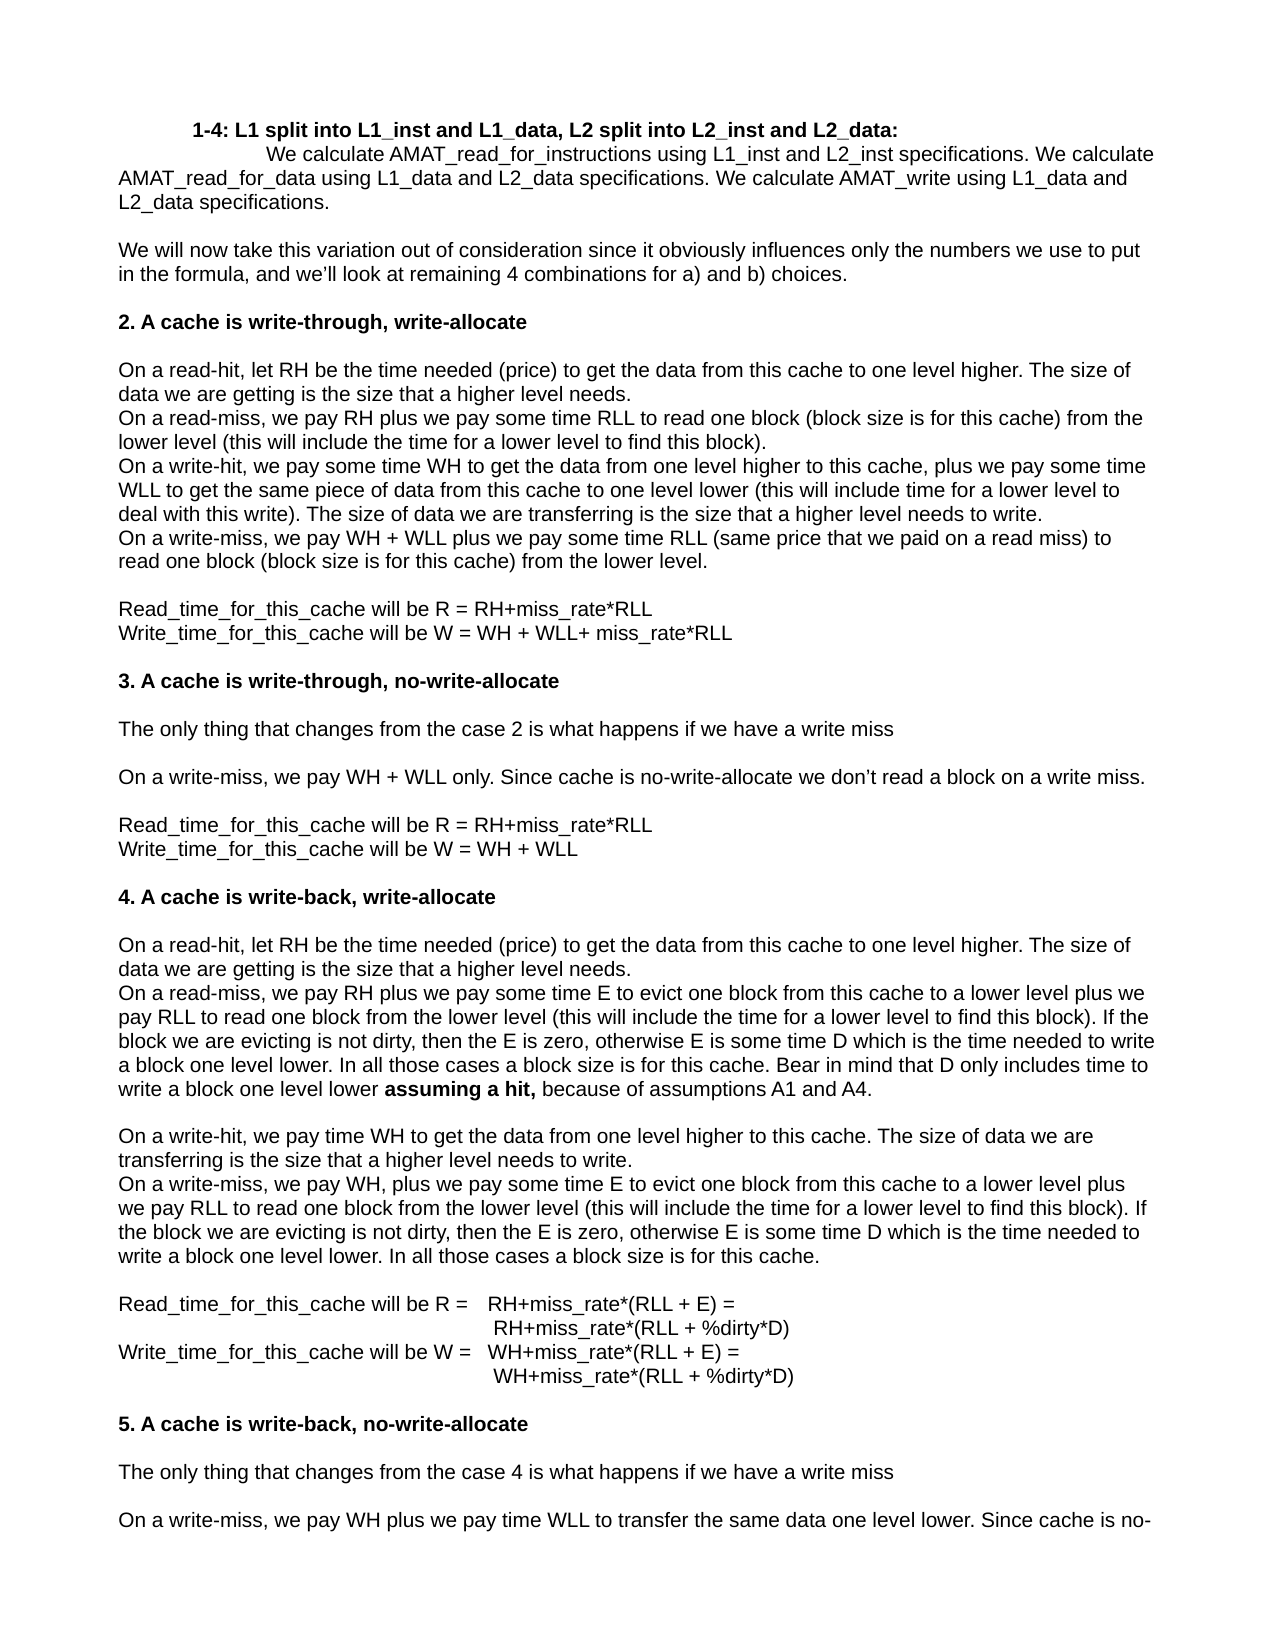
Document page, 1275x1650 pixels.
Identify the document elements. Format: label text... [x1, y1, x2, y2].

text WH+miss_rate*(RLL + %dirty*D) [418, 1364, 1157, 1388]
text The only thing that changes from the case 2 is what happens if we have a write miss [118, 717, 1157, 741]
text On a read-hit, let RH be the time needed (price) to get the data from this cache to one level higher. The size of data we are getting is the size that a higher level needs. [118, 358, 1157, 406]
text On a write-hit, we pay some time WH to get the data from one level higher to this cache, plus we pay some time WLL to get the same piece of data from this cache to one level lower (this will include time for a lower level to deal with this write). The size of data we are transferring is the size that a higher level needs to write. [118, 453, 1157, 525]
text On a read-hit, let RH be the time needed (price) to get the data from this cache to one level higher. The size of data we are getting is the size that a higher level needs. [118, 933, 1157, 981]
text Write_time_for_this_cache will be W = WH+miss_rate*(RLL + E) = [118, 1340, 1157, 1364]
text Read_time_for_this_cache will be R = RH+miss_rate*RLL [118, 813, 1157, 837]
text On a write-miss, we pay WH + WLL plus we pay some time RLL (same price that we paid on a read miss) to read one block (block size is for this cache) from the lower level. [118, 525, 1157, 573]
text On a write-miss, we pay WH plus we pay time WLL to transfer the same data one level lower. Since cache is no- [118, 1508, 1157, 1532]
text On a write-hit, we pay time WH to get the data from one level higher to this cache. The size of data we are transferring is the size that a higher level needs to write. [118, 1124, 1157, 1172]
text Write_time_for_this_cache will be W = WH + WLL+ miss_rate*RLL [118, 621, 1157, 645]
text We calculate AMAT_read_for_instructions using L1_inst and L2_inst specifications. We calculate AMAT_read_for_data using L1_data and L2_data specifications. We calculate AMAT_write using L1_data and L2_data specifications. [118, 142, 1157, 214]
text 4. A cache is write-back, write-allocate [118, 885, 1157, 909]
text 3. A cache is write-through, no-write-allocate [118, 669, 1157, 693]
text 5. A cache is write-back, no-write-allocate [118, 1412, 1157, 1436]
text On a write-miss, we pay WH, plus we pay some time E to evict one block from this cache to a lower level plus we pay RLL to read one block from the lower level (this will include the time for a lower level to find this block). If the block we are evicting is not dirty, then the E is zero, otherwise E is some time D which is the time needed to write a block one level lower. In all those cases a block size is for this cache. [118, 1172, 1157, 1268]
text Read_time_for_this_cache will be R = RH+miss_rate*(RLL + E) = [118, 1292, 1157, 1316]
text 2. A cache is write-through, write-allocate [118, 310, 1157, 334]
text On a read-miss, we pay RH plus we pay some time E to evict one block from this cache to a lower level plus we pay RLL to read one block from the lower level (this will include the time for a lower level to find this block). If the block we are evicting is not dirty, then the E is zero, otherwise E is some time D which is the time needed to write a block one level lower. In all those cases a block size is for this cache. Bear in mind that D only includes time to write a block one level lower assuming a hit, because of assumptions A1 and A4. [118, 981, 1157, 1100]
text Write_time_for_this_cache will be W = WH + WLL [118, 837, 1157, 861]
text The only thing that changes from the case 4 is what happens if we have a write miss [118, 1460, 1157, 1484]
text We will now take this variation out of consideration since it obviously influences only the numbers we use to put in the formula, and we’ll look at remaining 4 combinations for a) and b) choices. [118, 238, 1157, 286]
text On a read-miss, we pay RH plus we pay some time RLL to read one block (block size is for this cache) from the lower level (this will include the time for a lower level to find this block). [118, 406, 1157, 453]
text 1-4: L1 split into L1_inst and L1_data, L2 split into L2_inst and L2_data: [118, 118, 1157, 142]
text Read_time_for_this_cache will be R = RH+miss_rate*RLL [118, 597, 1157, 621]
text RH+miss_rate*(RLL + %dirty*D) [418, 1316, 1157, 1340]
text On a write-miss, we pay WH + WLL only. Since cache is no-write-allocate we don’t read a block on a write miss. [118, 765, 1157, 789]
